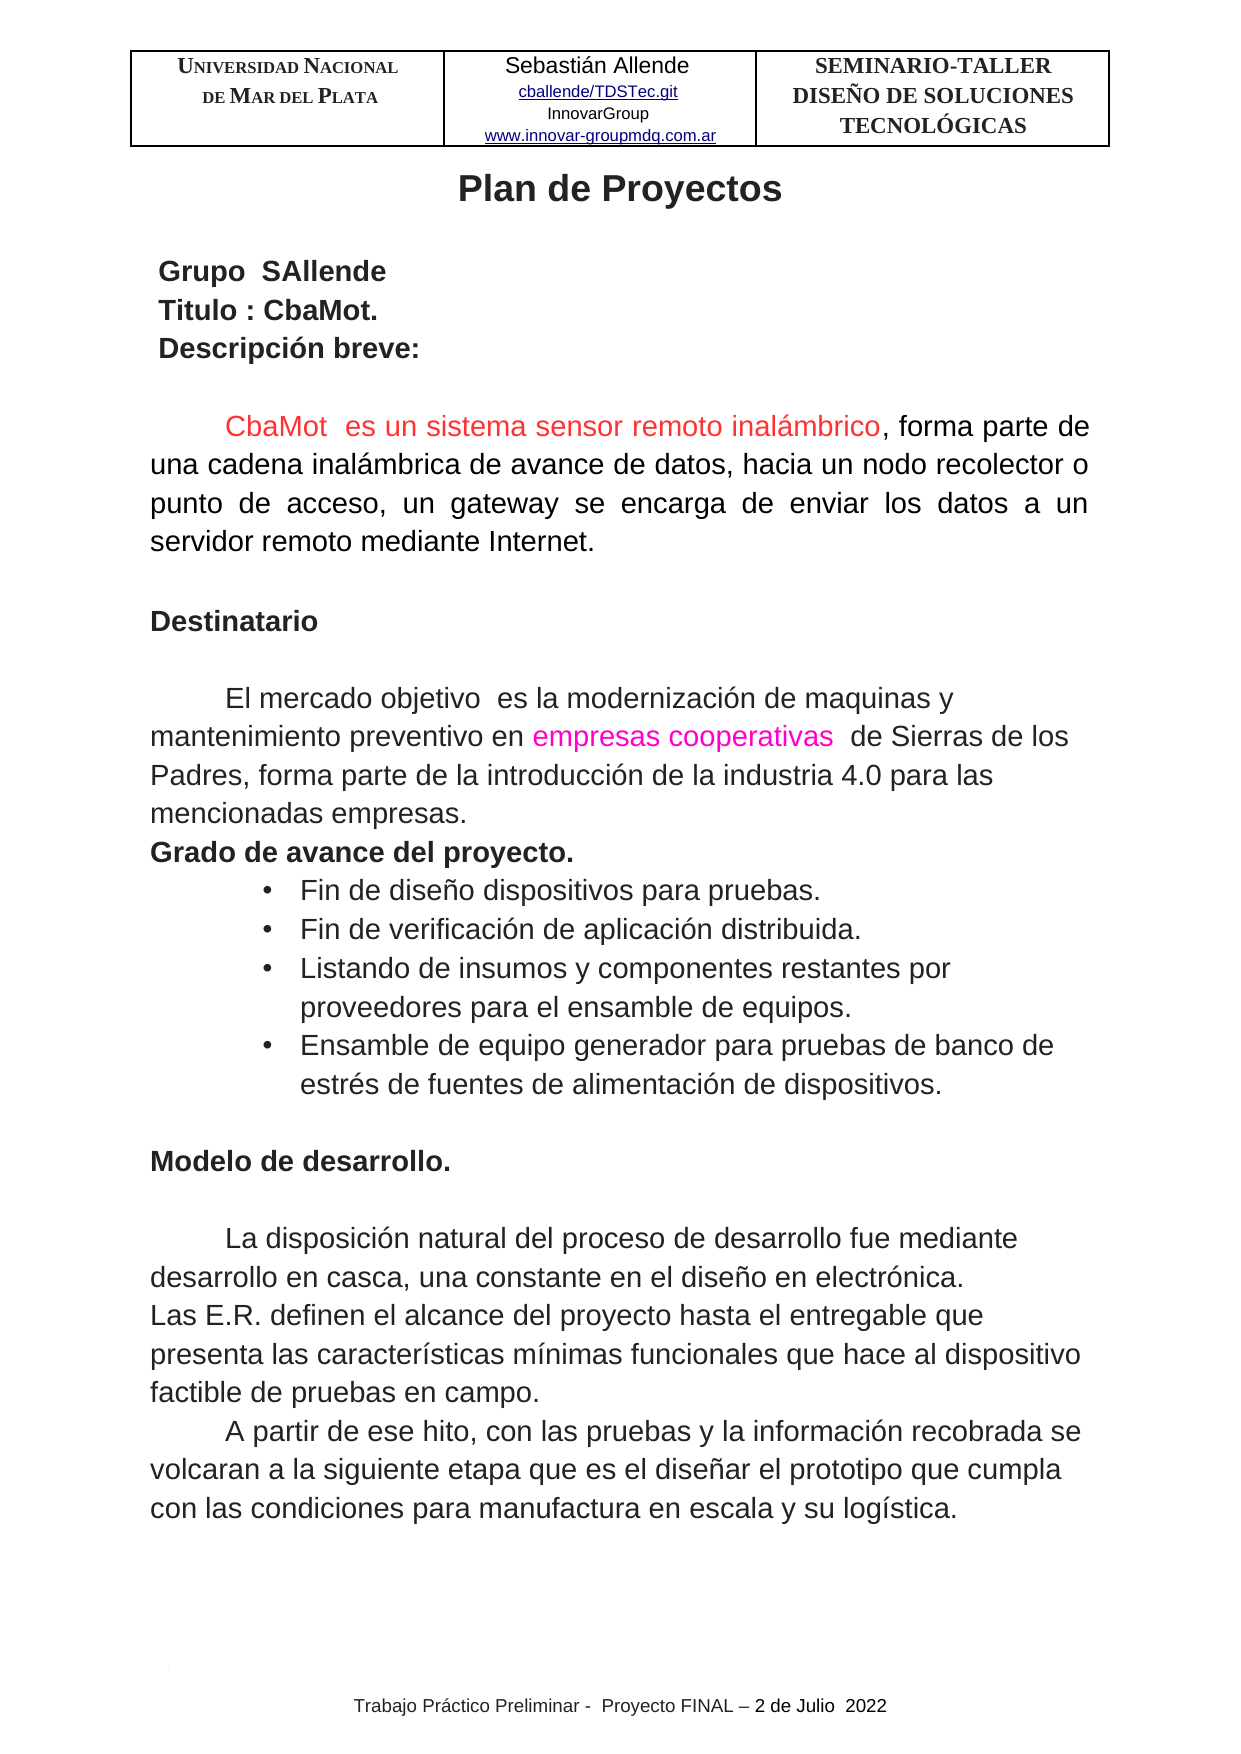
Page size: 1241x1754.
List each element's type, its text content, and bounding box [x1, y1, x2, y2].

list Ensamble de equipo generador para pruebas de banco de estrés de fuentes de alimentación de dispositivos. [262, 1028, 1090, 1101]
text A partir de ese hito, con las pruebas y la información recobrada se volcaran a la siguiente etapa que es el diseñar el prototipo que cumpla con las condiciones para manufactura en escala y su logística. [150, 1414, 1090, 1524]
list Fin de diseño dispositivos para pruebas. [262, 873, 1090, 907]
text La disposición natural del proceso de desarrollo fue mediante desarrollo en casca, una constante en el diseño en electrónica. [150, 1221, 1090, 1293]
text Grado de avance del proyecto. [150, 835, 1090, 868]
list Listando de insumos y componentes restantes por proveedores para el ensamble de equipos. [262, 951, 1090, 1023]
text Grupo SAllende [150, 254, 1090, 288]
text Plan de Proyectos [150, 166, 1090, 209]
text CbaMot es un sistema sensor remoto inalámbrico, forma parte de una cadena inalámbrica de avance de datos, hacia un nodo recolector o punto de acceso, un gateway se encarga de enviar los datos a un servidor remoto mediante Internet. [150, 408, 1090, 558]
list Fin de verificación de aplicación distribuida. [262, 912, 1090, 946]
text Modelo de desarrollo. [150, 1144, 1090, 1178]
text Titulo : CbaMot. [150, 293, 1090, 326]
text El mercado objetivo es la modernización de maquinas y mantenimiento preventivo en empresas cooperativas de Sierras de los Padres, forma parte de la introducción de la industria 4.0 para las mencionadas empresas. [150, 681, 1090, 830]
text Descripción breve: [150, 331, 1090, 365]
text Las E.R. definen el alcance del proyecto hasta el entregable que presenta las características mínimas funcionales que hace al dispositivo factible de pruebas en campo. [150, 1298, 1090, 1409]
text Destinatario [150, 604, 1090, 637]
